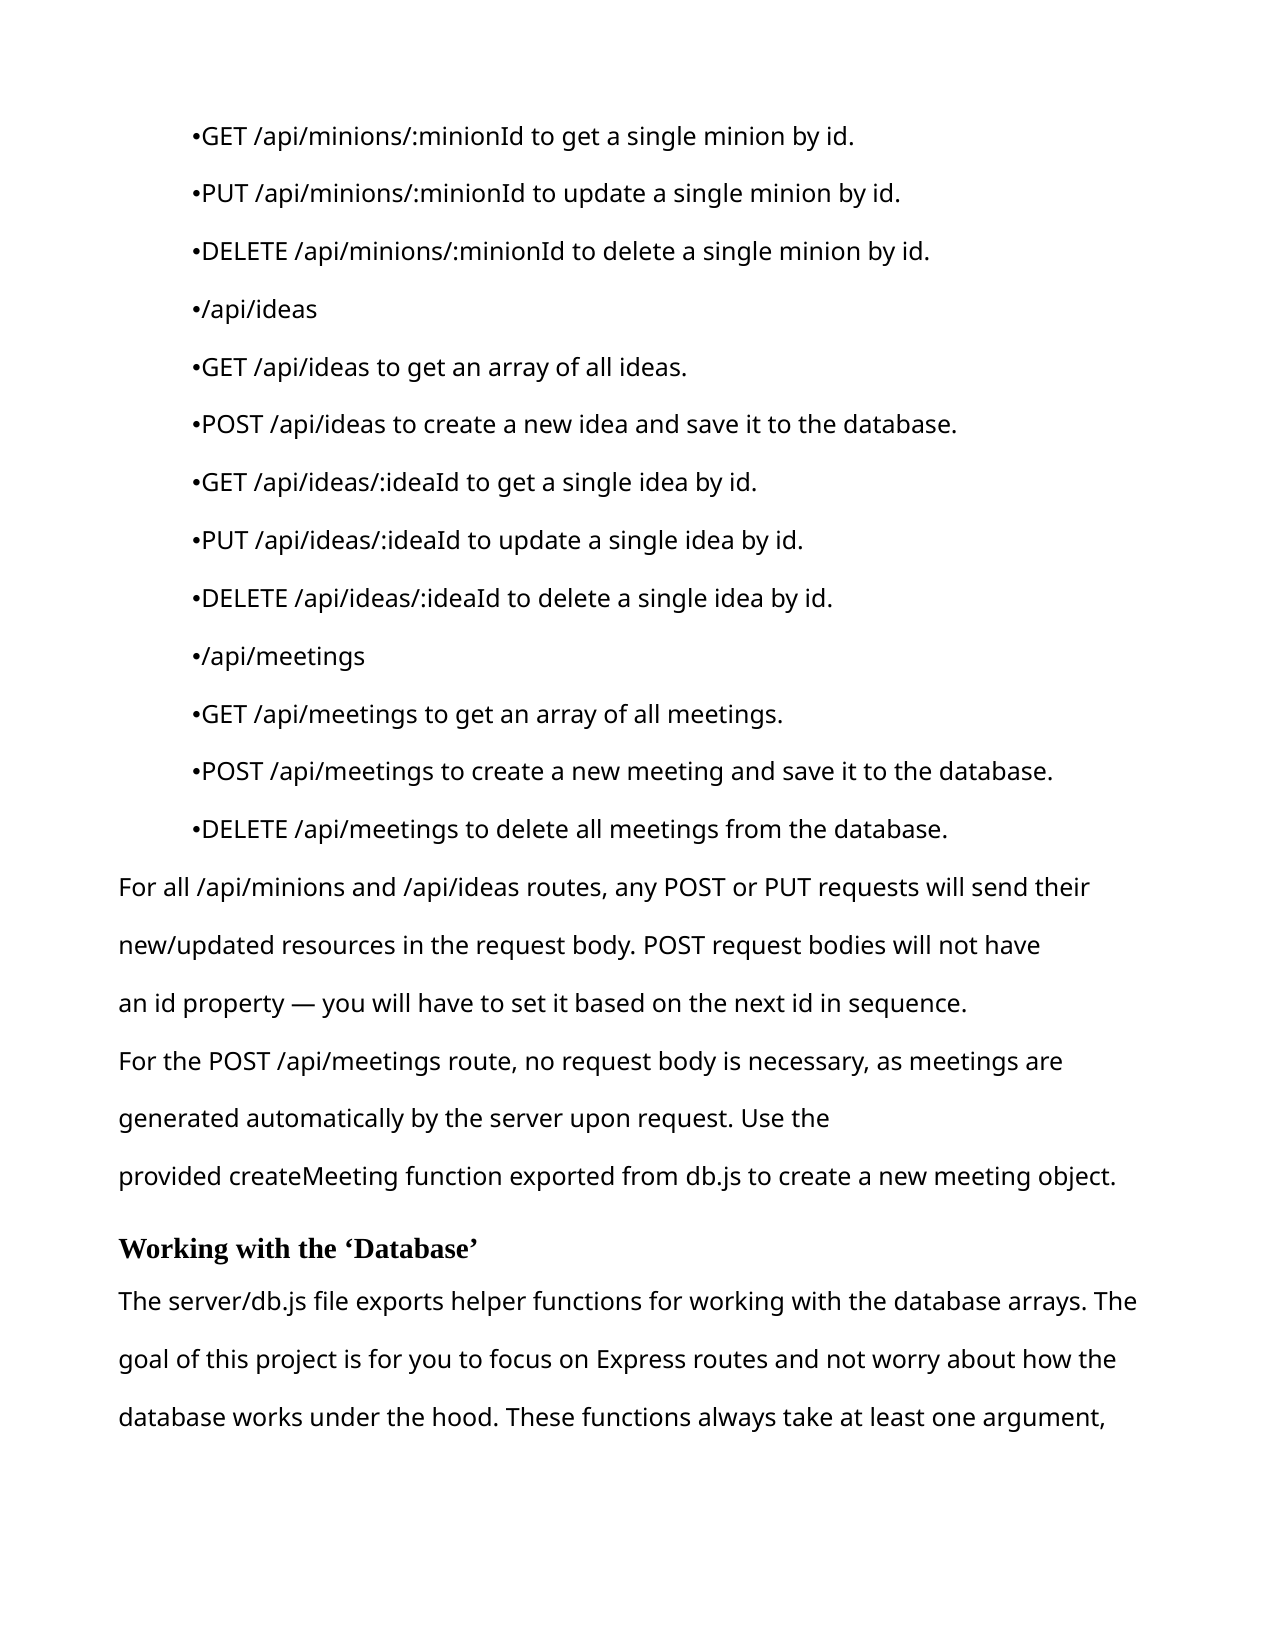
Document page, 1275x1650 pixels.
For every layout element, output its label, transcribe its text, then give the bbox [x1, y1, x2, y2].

subtitle Working with the ‘Database’ [118, 1231, 1157, 1265]
text The server/db.js file exports helper functions for working with the database arrays. The goal of this project is for you to focus on Express routes and not worry about how the database works under the hood. These functions always take at least one argument, [118, 1284, 1157, 1433]
list DELETE /api/minions/:minionId to delete a single minion by id. [118, 234, 1157, 268]
text For all /api/minions and /api/ideas routes, any POST or PUT requests will send their new/updated resources in the request body. POST request bodies will not have an id property — you will have to set it based on the next id in sequence. [118, 870, 1157, 1019]
list POST /api/meetings to create a new meeting and save it to the database. [118, 754, 1157, 788]
list POST /api/ideas to create a new idea and save it to the database. [118, 407, 1157, 441]
list /api/ideas [118, 292, 1157, 326]
list DELETE /api/meetings to delete all meetings from the database. [118, 812, 1157, 846]
list GET /api/minions/:minionId to get a single minion by id. [118, 118, 1157, 152]
list GET /api/ideas to get an array of all ideas. [118, 349, 1157, 383]
text For the POST /api/meetings route, no request body is necessary, as meetings are generated automatically by the server upon request. Use the provided createMeeting function exported from db.js to create a new meeting object. [118, 1043, 1157, 1193]
list DELETE /api/ideas/:ideaId to delete a single idea by id. [118, 581, 1157, 615]
list PUT /api/ideas/:ideaId to update a single idea by id. [118, 523, 1157, 557]
list PUT /api/minions/:minionId to update a single minion by id. [118, 176, 1157, 210]
list /api/meetings [118, 638, 1157, 672]
list GET /api/ideas/:ideaId to get a single idea by id. [118, 465, 1157, 499]
list GET /api/meetings to get an array of all meetings. [118, 696, 1157, 730]
